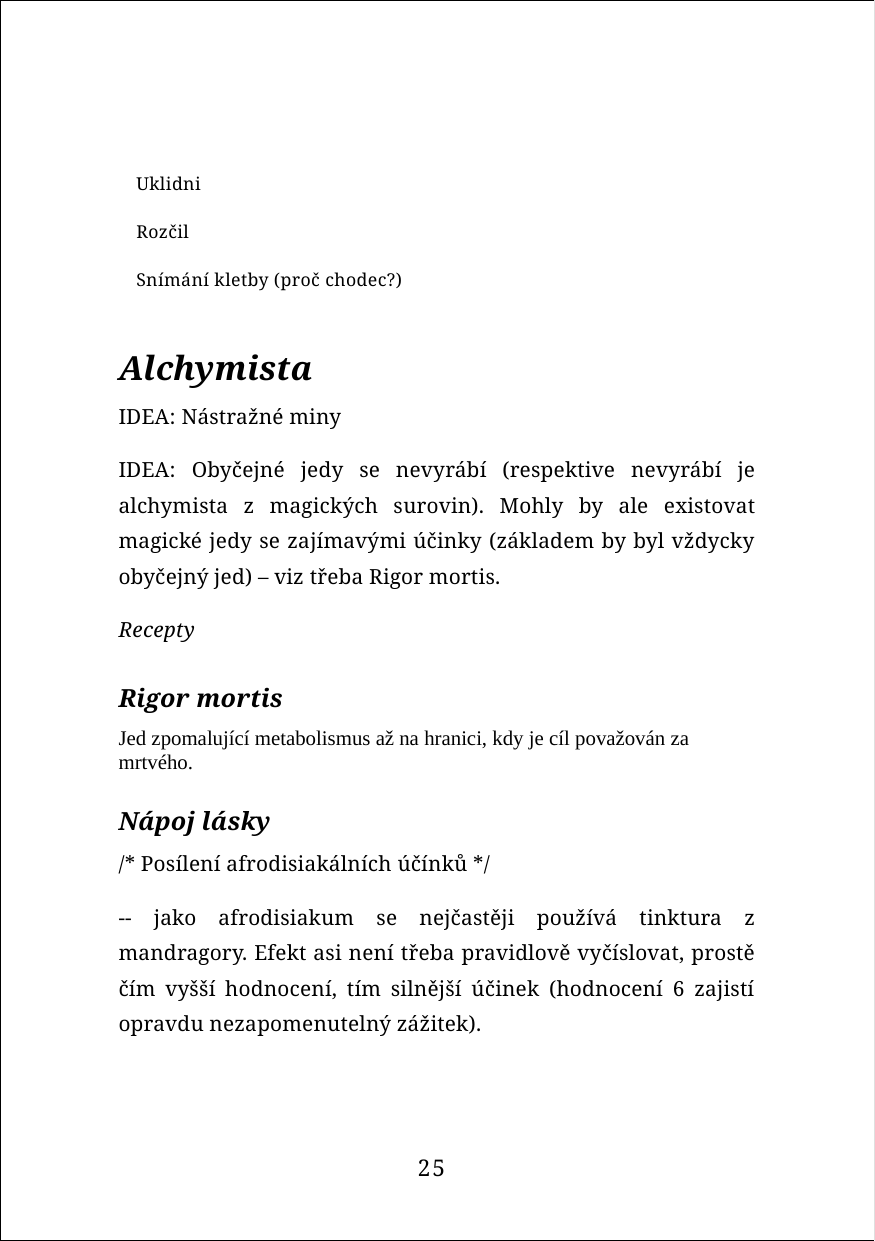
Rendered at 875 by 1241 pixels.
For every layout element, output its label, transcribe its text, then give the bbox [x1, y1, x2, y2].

text -- jako afrodisiakum se nejčastěji používá tinktura z mandragory. Efekt asi není třeba pravidlově vyčíslovat, prostě čím vyšší hodnocení, tím silnější účinek (hodnocení 6 zajistí opravdu nezapomenutelný zážitek). [118, 903, 756, 1038]
subtitle Nápoj lásky [118, 804, 756, 838]
subtitle Rigor mortis [118, 680, 756, 714]
text IDEA: Obyčejné jedy se nevyrábí (respektive nevyrábí je alchymista z magických surovin). Mohly by ale existovat magické jedy se zajímavými účinky (základem by byl vždycky obyčejný jed) – viz třeba Rigor mortis. [118, 456, 756, 591]
text Snímání kletby (proč chodec?) [136, 268, 756, 292]
text IDEA: Nástražné miny [118, 402, 756, 431]
text Rozčil [136, 220, 756, 244]
subtitle Alchymista [118, 345, 756, 391]
text /* Posílení afrodisiakálních účínků */ [118, 849, 756, 878]
text Uklidni [136, 172, 756, 196]
text Recepty [118, 615, 756, 644]
text Jed zpomalující metabolismus až na hranici, kdy je cíl považován za mrtvého. [118, 726, 756, 774]
